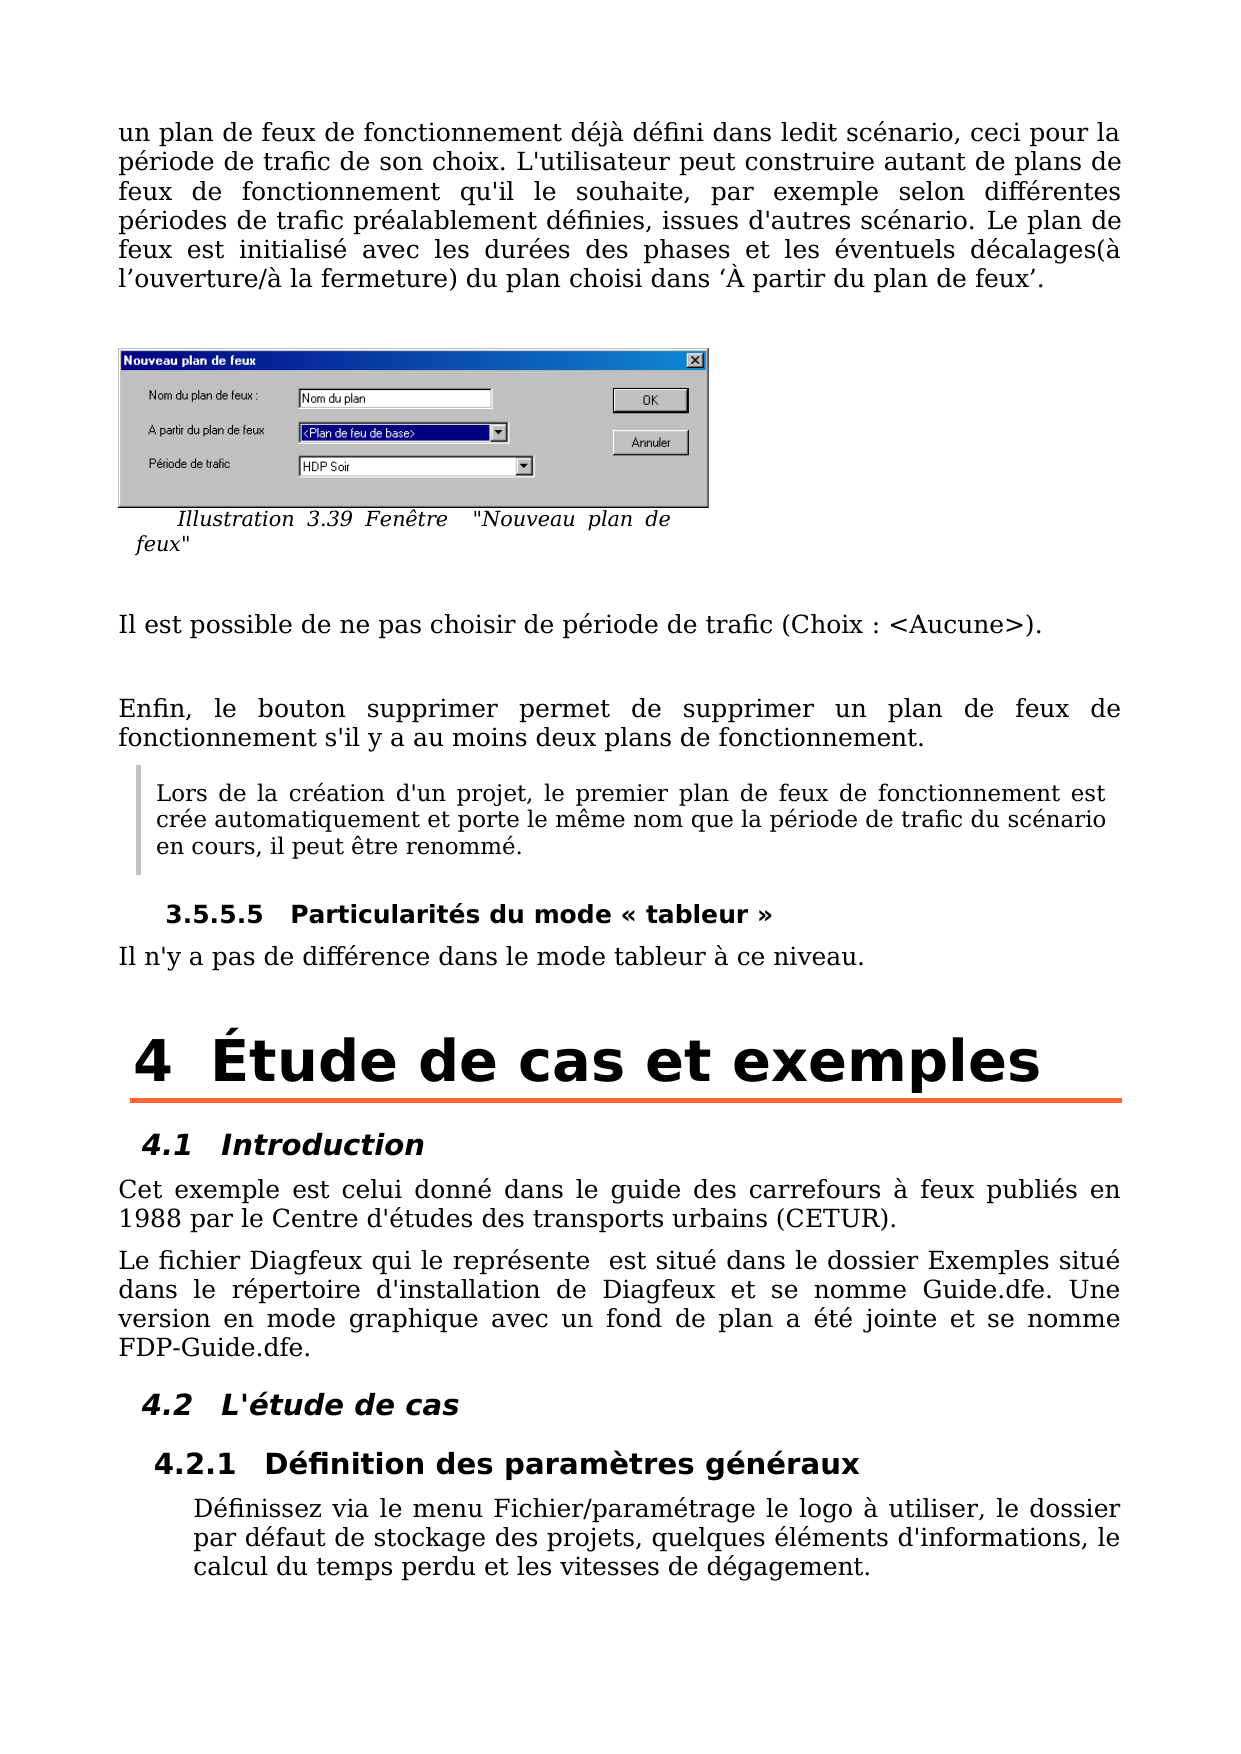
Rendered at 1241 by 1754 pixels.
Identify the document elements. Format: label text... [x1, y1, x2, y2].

text Illustration 3.39 Fenêtre "Nouveau plan de feux" [136, 508, 673, 556]
picture [118, 348, 709, 508]
text Enfin, le bouton supprimer permet de supprimer un plan de feux de fonctionnement s'il y a au moins deux plans de fonctionnement. [118, 694, 1122, 752]
subtitle Particularités du mode « tableur » [0, 900, 1122, 929]
subtitle L'étude de cas [142, 1388, 1122, 1422]
subtitle Étude de cas et exemples [130, 1025, 1122, 1098]
text Lors de la création d'un projet, le premier plan de feux de fonctionnement est crée automatiquement et porte le même nom que la période de trafic du scénario en cours, il peut être renommé. [141, 765, 1122, 875]
text Le fichier Diagfeux qui le représente est situé dans le dossier Exemples situé dans le répertoire d'installation de Diagfeux et se nomme Guide.dfe. Une version en mode graphique avec un fond de plan a été jointe et se nomme FDP-Guide.dfe. [118, 1246, 1122, 1363]
subtitle Définition des paramètres généraux [153, 1447, 1122, 1481]
subtitle Introduction [142, 1128, 1122, 1162]
text un plan de feux de fonctionnement déjà défini dans ledit scénario, ceci pour la période de trafic de son choix. L'utilisateur peut construire autant de plans de feux de fonctionnement qu'il le souhaite, par exemple selon différentes périodes de trafic préalablement définies, issues d'autres scénario. Le plan de feux est initialisé avec les durées des phases et les éventuels décalages(à l’ouverture/à la fermeture) du plan choisi dans ‘À partir du plan de feux’. [118, 118, 1122, 294]
list Définissez via le menu Fichier/paramétrage le logo à utiliser, le dossier par défaut de stockage des projets, quelques éléments d'informations, le calcul du temps perdu et les vitesses de dégagement. [156, 1494, 1122, 1582]
text Cet exemple est celui donné dans le guide des carrefours à feux publiés en 1988 par le Centre d'études des transports urbains (CETUR). [118, 1175, 1122, 1233]
text Il est possible de ne pas choisir de période de trafic (Choix : <Aucune>). [118, 610, 1122, 640]
text Il n'y a pas de différence dans le mode tableur à ce niveau. [118, 942, 1122, 971]
